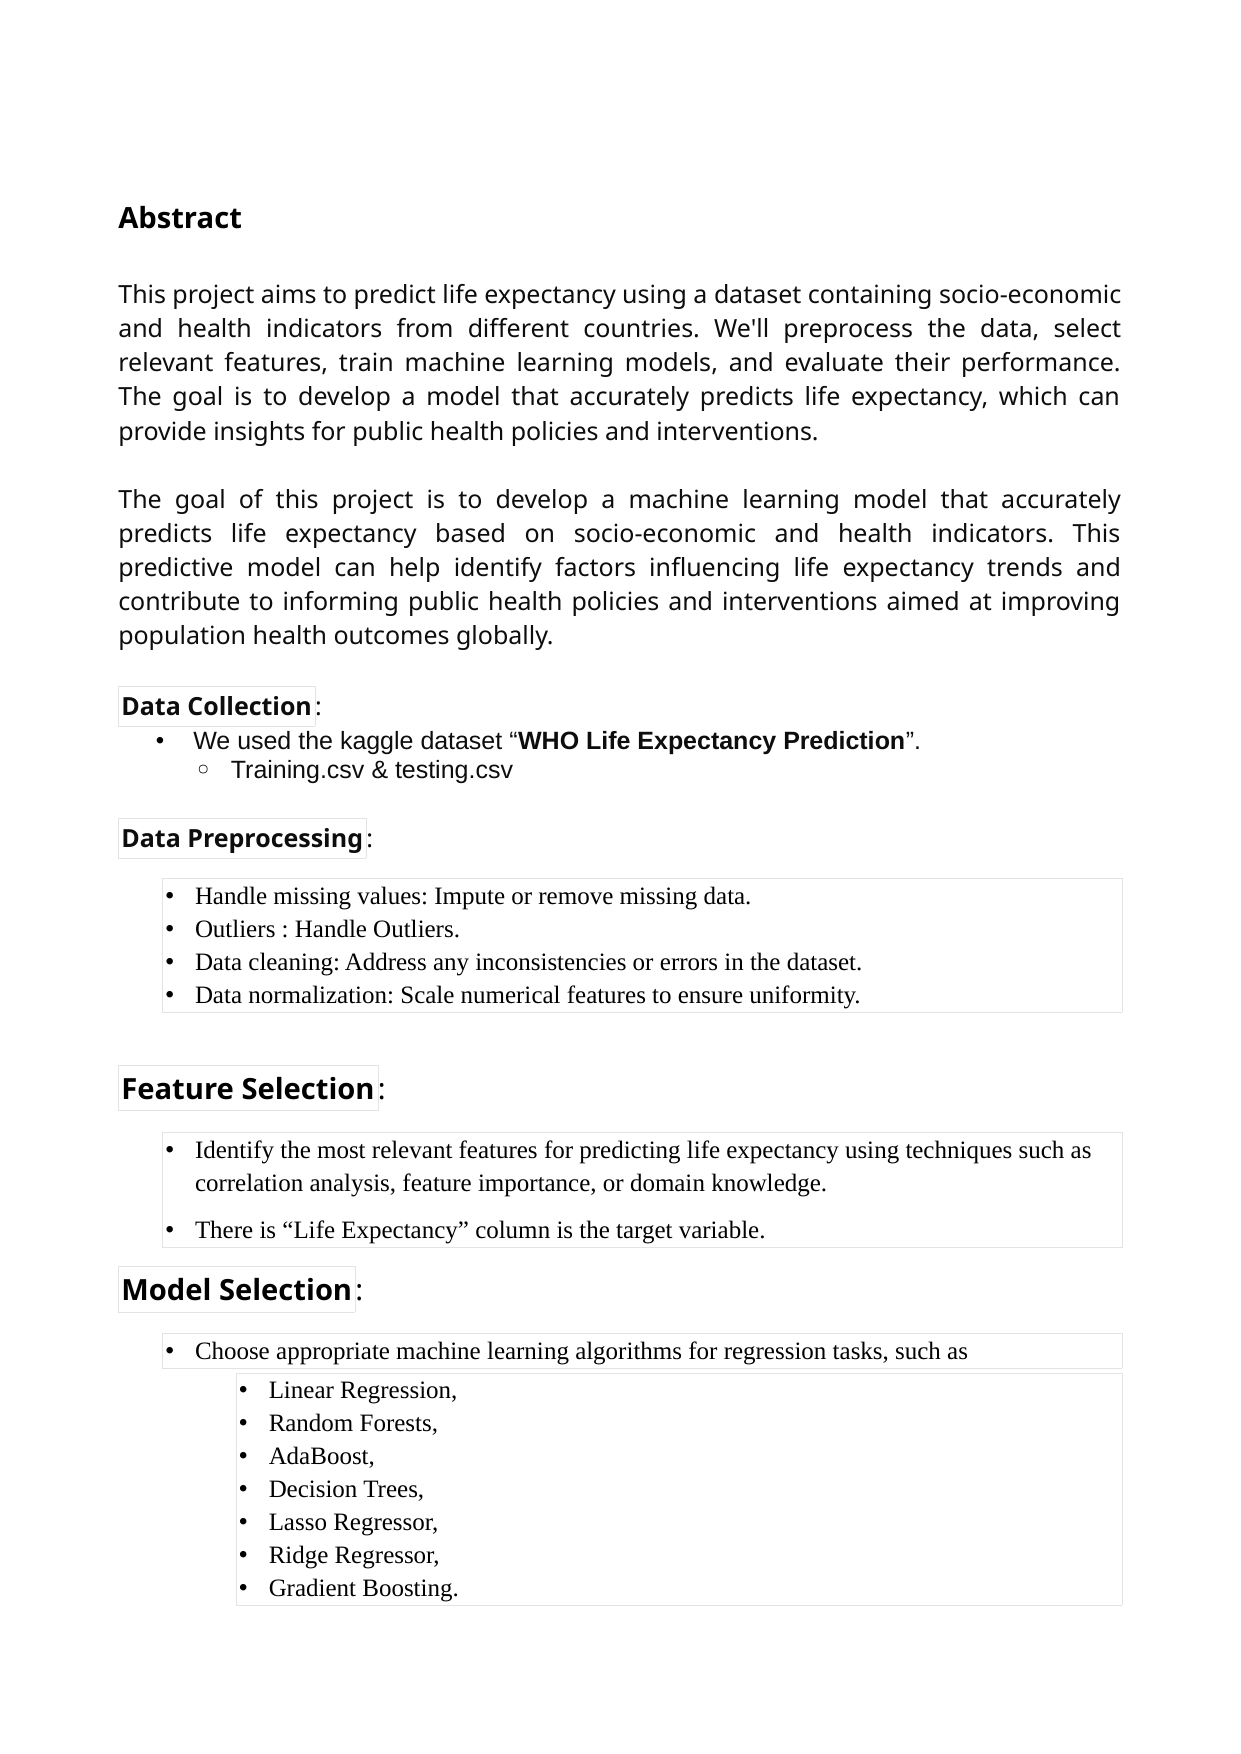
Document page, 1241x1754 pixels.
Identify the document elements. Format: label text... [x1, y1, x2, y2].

list Random Forests, [237, 1405, 1122, 1437]
list Gradient Boosting. [237, 1571, 1122, 1605]
list Outliers : Handle Outliers. [163, 911, 1122, 943]
text : [379, 1065, 1122, 1111]
list Data normalization: Scale numerical features to ensure uniformity. [163, 977, 1122, 1012]
text Model Selection [119, 1267, 355, 1312]
list Data cleaning: Address any inconsistencies or errors in the dataset. [163, 944, 1122, 976]
text Feature Selection [119, 1066, 378, 1110]
list Choose appropriate machine learning algorithms for regression tasks, such as [163, 1334, 1122, 1368]
list AdaBoost, [237, 1438, 1122, 1470]
text : [367, 817, 1122, 858]
list Handle missing values: Impute or remove missing data. [163, 879, 1122, 910]
list There is “Life Expectancy” column is the target variable. [163, 1213, 1122, 1247]
text Abstract [118, 197, 1122, 237]
text : [356, 1266, 1122, 1312]
text Data Preprocessing [119, 819, 366, 858]
list Identify the most relevant features for predicting life expectancy using techniques such as correlation analysis, feature importance, or domain knowledge. [163, 1133, 1122, 1197]
list Decision Trees, [237, 1471, 1122, 1503]
list Ridge Regressor, [237, 1537, 1122, 1569]
text This project aims to predict life expectancy using a dataset containing socio-economic and health indicators from different countries. We'll preprocess the data, select relevant features, train machine learning models, and evaluate their performance. The goal is to develop a model that accurately predicts life expectancy, which can provide insights for public health policies and interventions. [118, 277, 1122, 447]
text The goal of this project is to develop a machine learning model that accurately predicts life expectancy based on socio-economic and health indicators. This predictive model can help identify factors influencing life expectancy trends and contribute to informing public health policies and interventions aimed at improving population health outcomes globally. [118, 481, 1122, 652]
text Data Collection [119, 687, 315, 726]
list Linear Regression, [237, 1374, 1122, 1404]
list We used the kaggle dataset “WHO Life Expectancy Prediction”. [156, 726, 1122, 754]
list Lasso Regressor, [237, 1504, 1122, 1536]
list Training.csv & testing.csv [193, 754, 1122, 783]
text : [316, 686, 1122, 726]
